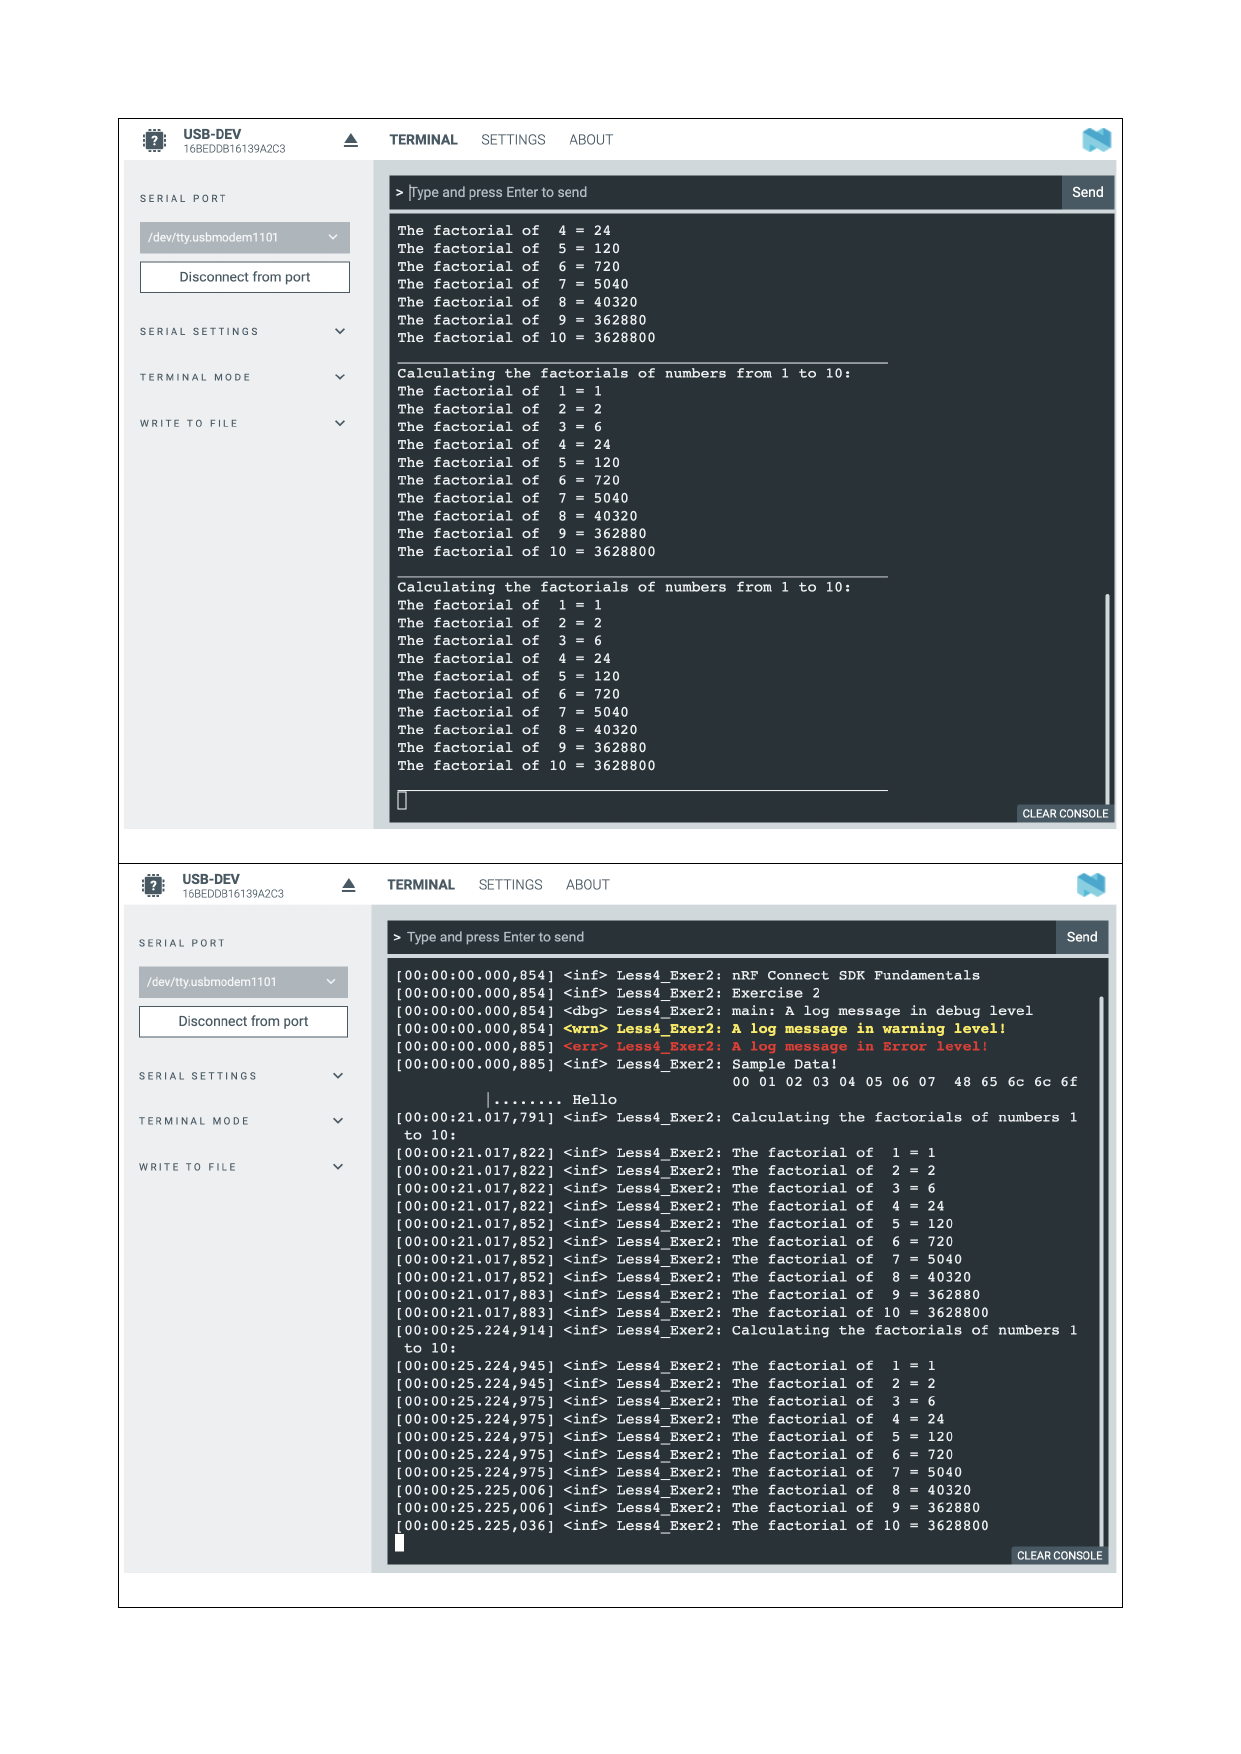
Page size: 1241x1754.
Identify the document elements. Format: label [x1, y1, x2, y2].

picture [123, 125, 1117, 829]
table_header [119, 119, 1122, 863]
picture [123, 870, 1117, 1573]
table_cell [119, 864, 1122, 1607]
